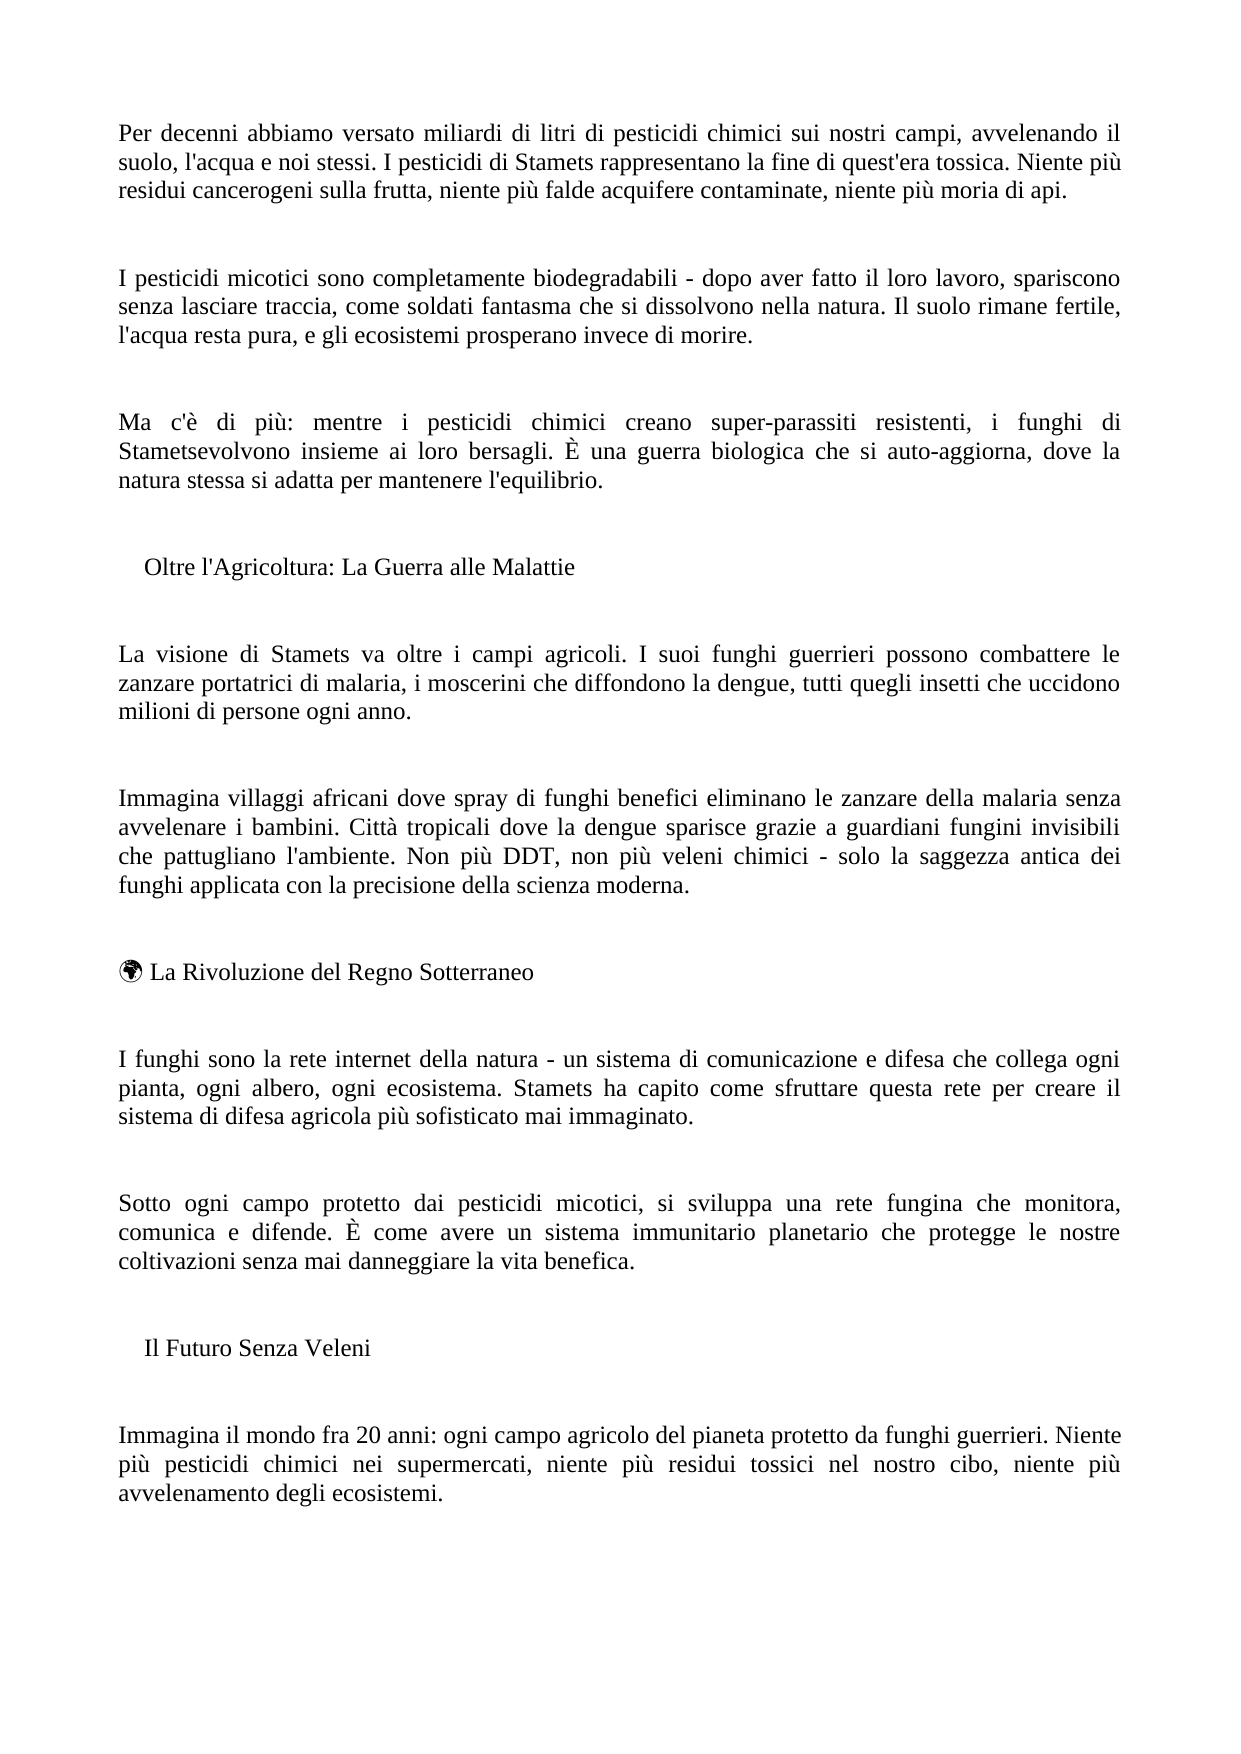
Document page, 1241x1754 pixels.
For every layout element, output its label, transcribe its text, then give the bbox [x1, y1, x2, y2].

subtitle 🚀 Il Futuro Senza Veleni [118, 1333, 1122, 1362]
text Per decenni abbiamo versato miliardi di litri di pesticidi chimici sui nostri campi, avvelenando il suolo, l'acqua e noi stessi. I pesticidi di Stamets rappresentano la fine di quest'era tossica. Niente più residui cancerogeni sulla frutta, niente più falde acquifere contaminate, niente più moria di api. [118, 118, 1122, 204]
text I pesticidi micotici sono completamente biodegradabili - dopo aver fatto il loro lavoro, spariscono senza lasciare traccia, come soldati fantasma che si dissolvono nella natura. Il suolo rimane fertile, l'acqua resta pura, e gli ecosistemi prosperano invece di morire. [118, 263, 1122, 349]
text La visione di Stamets va oltre i campi agricoli. I suoi funghi guerrieri possono combattere le zanzare portatrici di malaria, i moscerini che diffondono la dengue, tutti quegli insetti che uccidono milioni di persone ogni anno. [118, 639, 1122, 725]
text Ma c'è di più: mentre i pesticidi chimici creano super-parassiti resistenti, i funghi di Stametsevolvono insieme ai loro bersagli. È una guerra biologica che si auto-aggiorna, dove la natura stessa si adatta per mantenere l'equilibrio. [118, 407, 1122, 493]
text Immagina il mondo fra 20 anni: ogni campo agricolo del pianeta protetto da funghi guerrieri. Niente più pesticidi chimici nei supermercati, niente più residui tossici nel nostro cibo, niente più avvelenamento degli ecosistemi. [118, 1420, 1122, 1506]
subtitle 🌍 La Rivoluzione del Regno Sotterraneo [118, 957, 1122, 986]
text Sotto ogni campo protetto dai pesticidi micotici, si sviluppa una rete fungina che monitora, comunica e difende. È come avere un sistema immunitario planetario che protegge le nostre coltivazioni senza mai danneggiare la vita benefica. [118, 1188, 1122, 1275]
subtitle 🦟 Oltre l'Agricoltura: La Guerra alle Malattie [118, 552, 1122, 581]
text I funghi sono la rete internet della natura - un sistema di comunicazione e difesa che collega ogni pianta, ogni albero, ogni ecosistema. Stamets ha capito come sfruttare questa rete per creare il sistema di difesa agricola più sofisticato mai immaginato. [118, 1044, 1122, 1130]
text Immagina villaggi africani dove spray di funghi benefici eliminano le zanzare della malaria senza avvelenare i bambini. Città tropicali dove la dengue sparisce grazie a guardiani fungini invisibili che pattugliano l'ambiente. Non più DDT, non più veleni chimici - solo la saggezza antica dei funghi applicata con la precisione della scienza moderna. [118, 783, 1122, 898]
